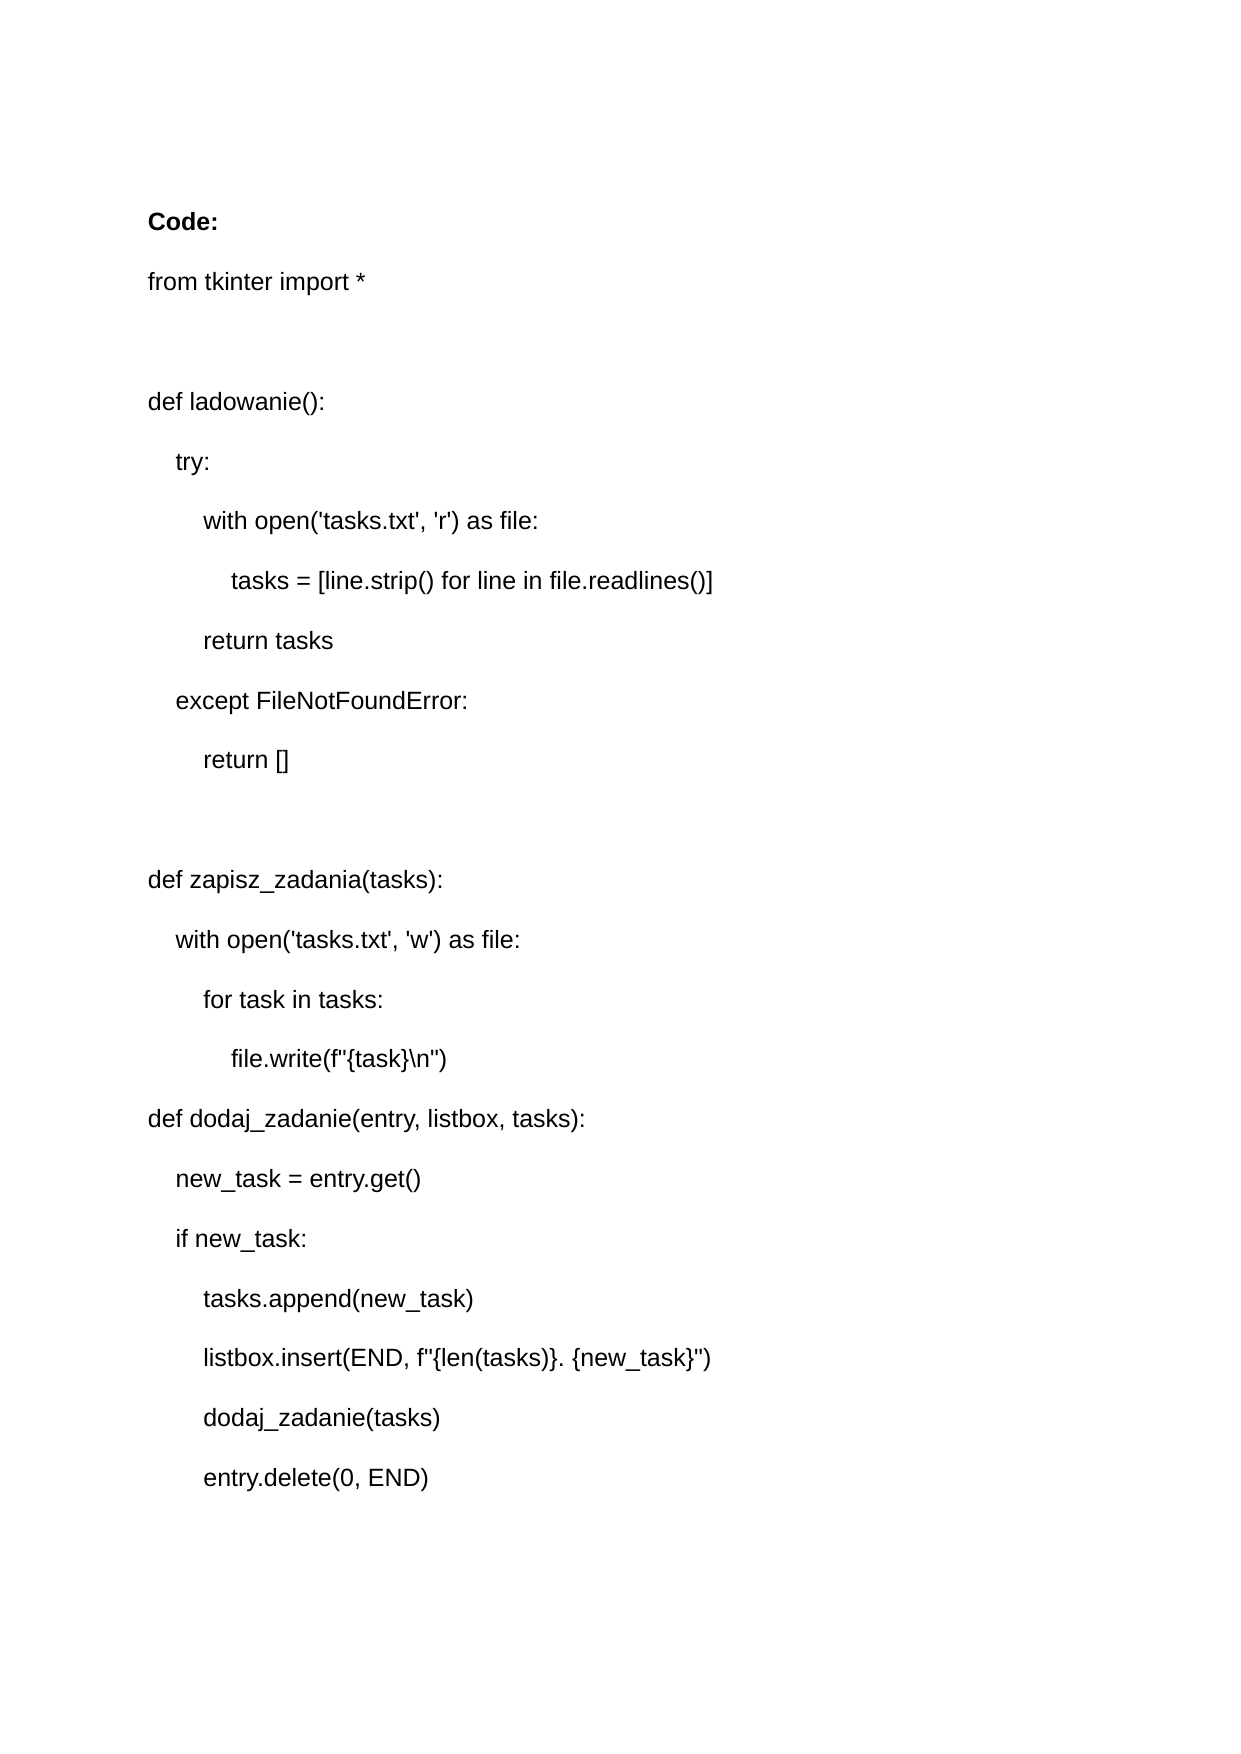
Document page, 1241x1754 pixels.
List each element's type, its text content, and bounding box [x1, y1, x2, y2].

text return tasks [148, 626, 1093, 655]
text new_task = entry.get() [148, 1164, 1093, 1193]
text with open('tasks.txt', 'w') as file: [148, 925, 1093, 954]
text return [] [148, 746, 1093, 774]
text file.write(f"{task}\n") [148, 1044, 1093, 1073]
text entry.delete(0, END) [148, 1463, 1093, 1492]
text tasks = [line.strip() for line in file.readlines()] [148, 566, 1093, 595]
text from tkinter import * [148, 267, 1093, 296]
text except FileNotFoundError: [148, 686, 1093, 714]
text listbox.insert(END, f"{len(tasks)}. {new_task}") [148, 1343, 1093, 1372]
text def zapisz_zadania(tasks): [148, 865, 1093, 894]
text Code: [148, 207, 1093, 236]
text for task in tasks: [148, 985, 1093, 1013]
text if new_task: [148, 1224, 1093, 1253]
text try: [148, 447, 1093, 475]
text tasks.append(new_task) [148, 1284, 1093, 1312]
text def dodaj_zadanie(entry, listbox, tasks): [148, 1104, 1093, 1133]
text def ladowanie(): [148, 387, 1093, 416]
text with open('tasks.txt', 'r') as file: [148, 506, 1093, 535]
text dodaj_zadanie(tasks) [148, 1403, 1093, 1432]
